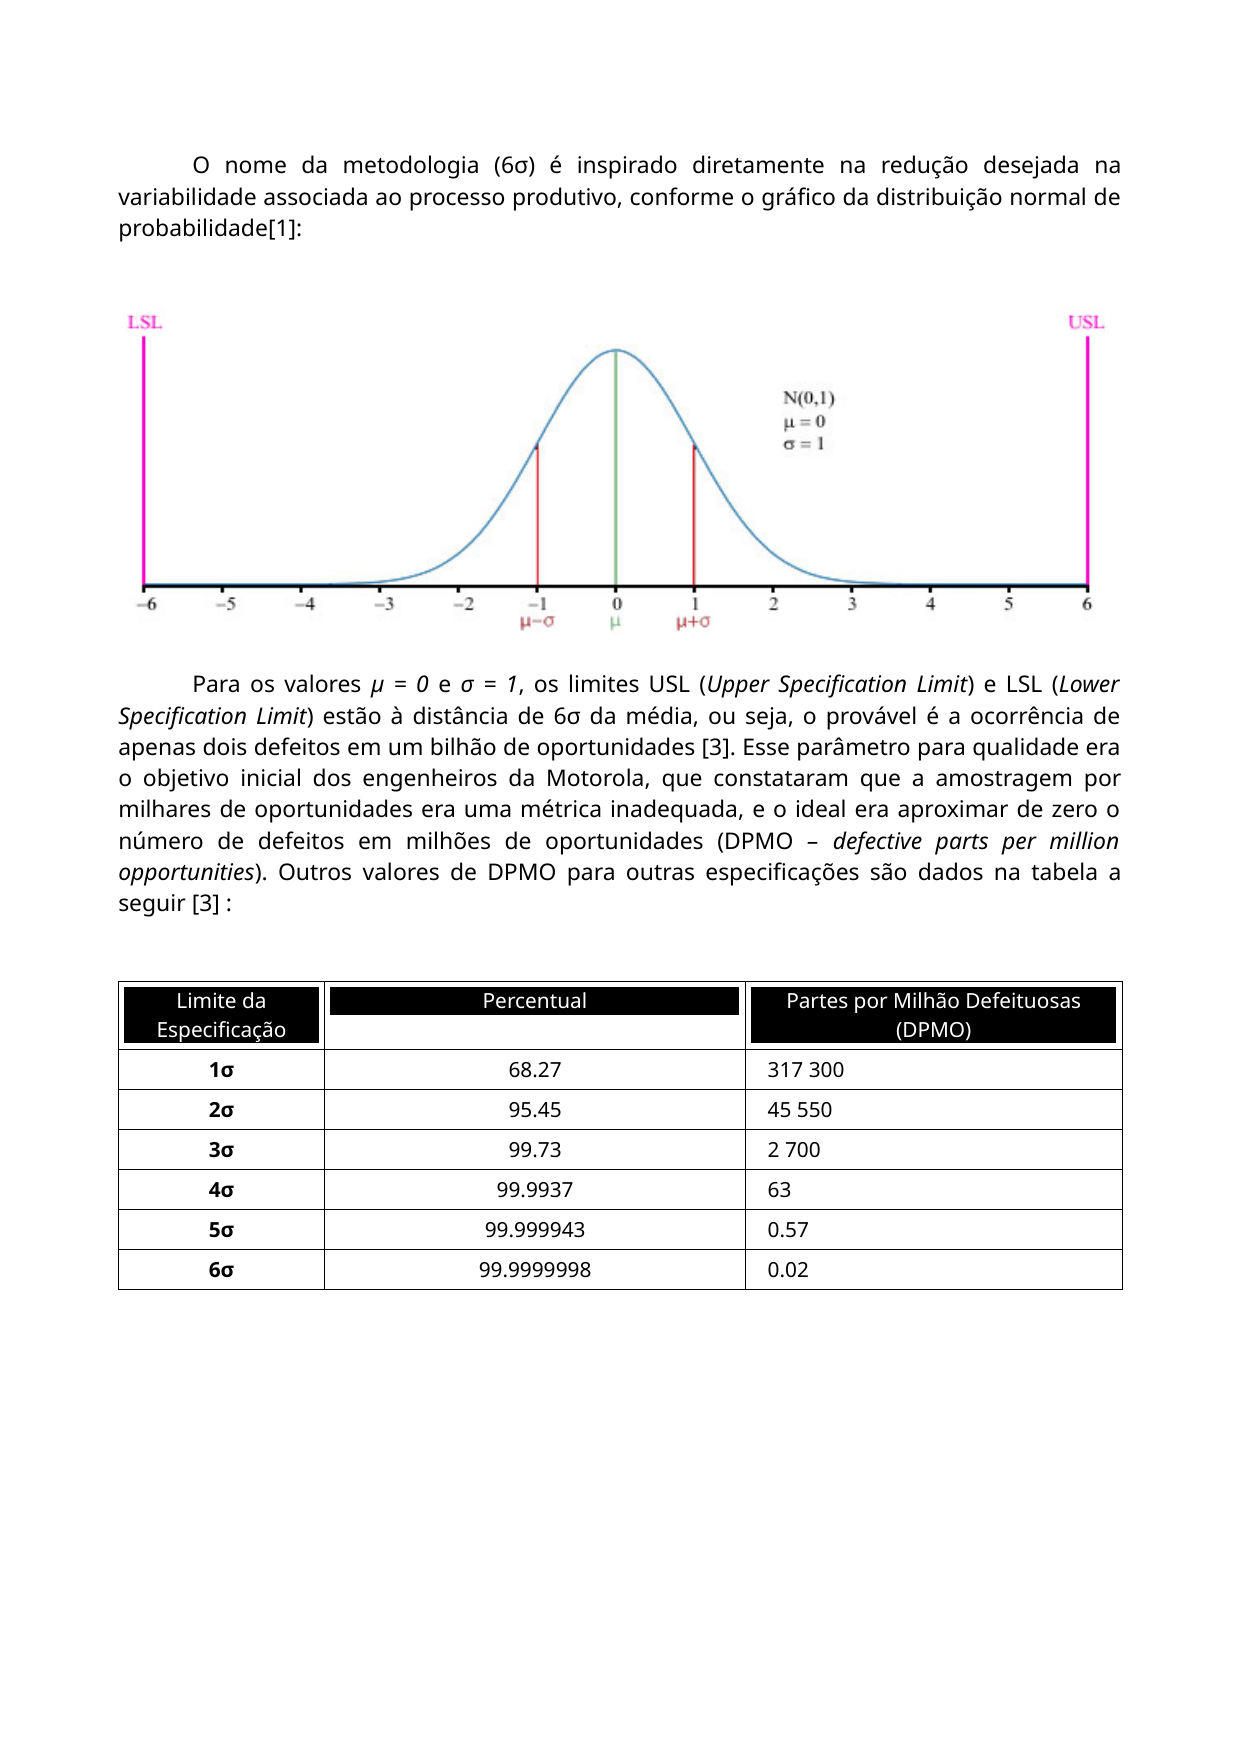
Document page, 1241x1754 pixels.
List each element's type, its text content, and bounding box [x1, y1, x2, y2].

table_cell 2 700 [746, 1130, 1122, 1169]
table_header Percentual [325, 982, 745, 1049]
picture [126, 294, 1105, 637]
table_cell 99.73 [325, 1130, 745, 1169]
table_cell 99.9999998 [325, 1250, 745, 1289]
table_cell 4σ [119, 1170, 324, 1209]
table_cell 68.27 [325, 1050, 745, 1089]
table_cell 99.999943 [325, 1210, 745, 1249]
table_cell 0.02 [746, 1250, 1122, 1289]
table_cell 1σ [119, 1050, 324, 1089]
table_header Limite da Especificação [119, 982, 324, 1049]
table_cell 99.9937 [325, 1170, 745, 1209]
text O nome da metodologia (6σ) é inspirado diretamente na redução desejada na variabilidade associada ao processo produtivo, conforme o gráfico da distribuição normal de probabilidade[1]: [118, 149, 1122, 243]
table_cell 317 300 [746, 1050, 1122, 1089]
table_cell 3σ [119, 1130, 324, 1169]
table_cell 63 [746, 1170, 1122, 1209]
table_cell 6σ [119, 1250, 324, 1289]
table_cell 5σ [119, 1210, 324, 1249]
table_header Partes por Milhão Defeituosas (DPMO) [746, 982, 1122, 1049]
table_cell 0.57 [746, 1210, 1122, 1249]
table_cell 45 550 [746, 1090, 1122, 1129]
text Para os valores μ = 0 e σ = 1, os limites USL (Upper Specification Limit) e LSL (Lower Specification Limit) estão à distância de 6σ da média, ou seja, o provável é a ocorrência de apenas dois defeitos em um bilhão de oportunidades [3]. Esse parâmetro para qualidade era o objetivo inicial dos engenheiros da Motorola, que constataram que a amostragem por milhares de oportunidades era uma métrica inadequada, e o ideal era aproximar de zero o número de defeitos em milhões de oportunidades (DPMO – defective parts per million opportunities). Outros valores de DPMO para outras especificações são dados na tabela a seguir [3] : [118, 668, 1122, 918]
table_cell 2σ [119, 1090, 324, 1129]
table_cell 95.45 [325, 1090, 745, 1129]
